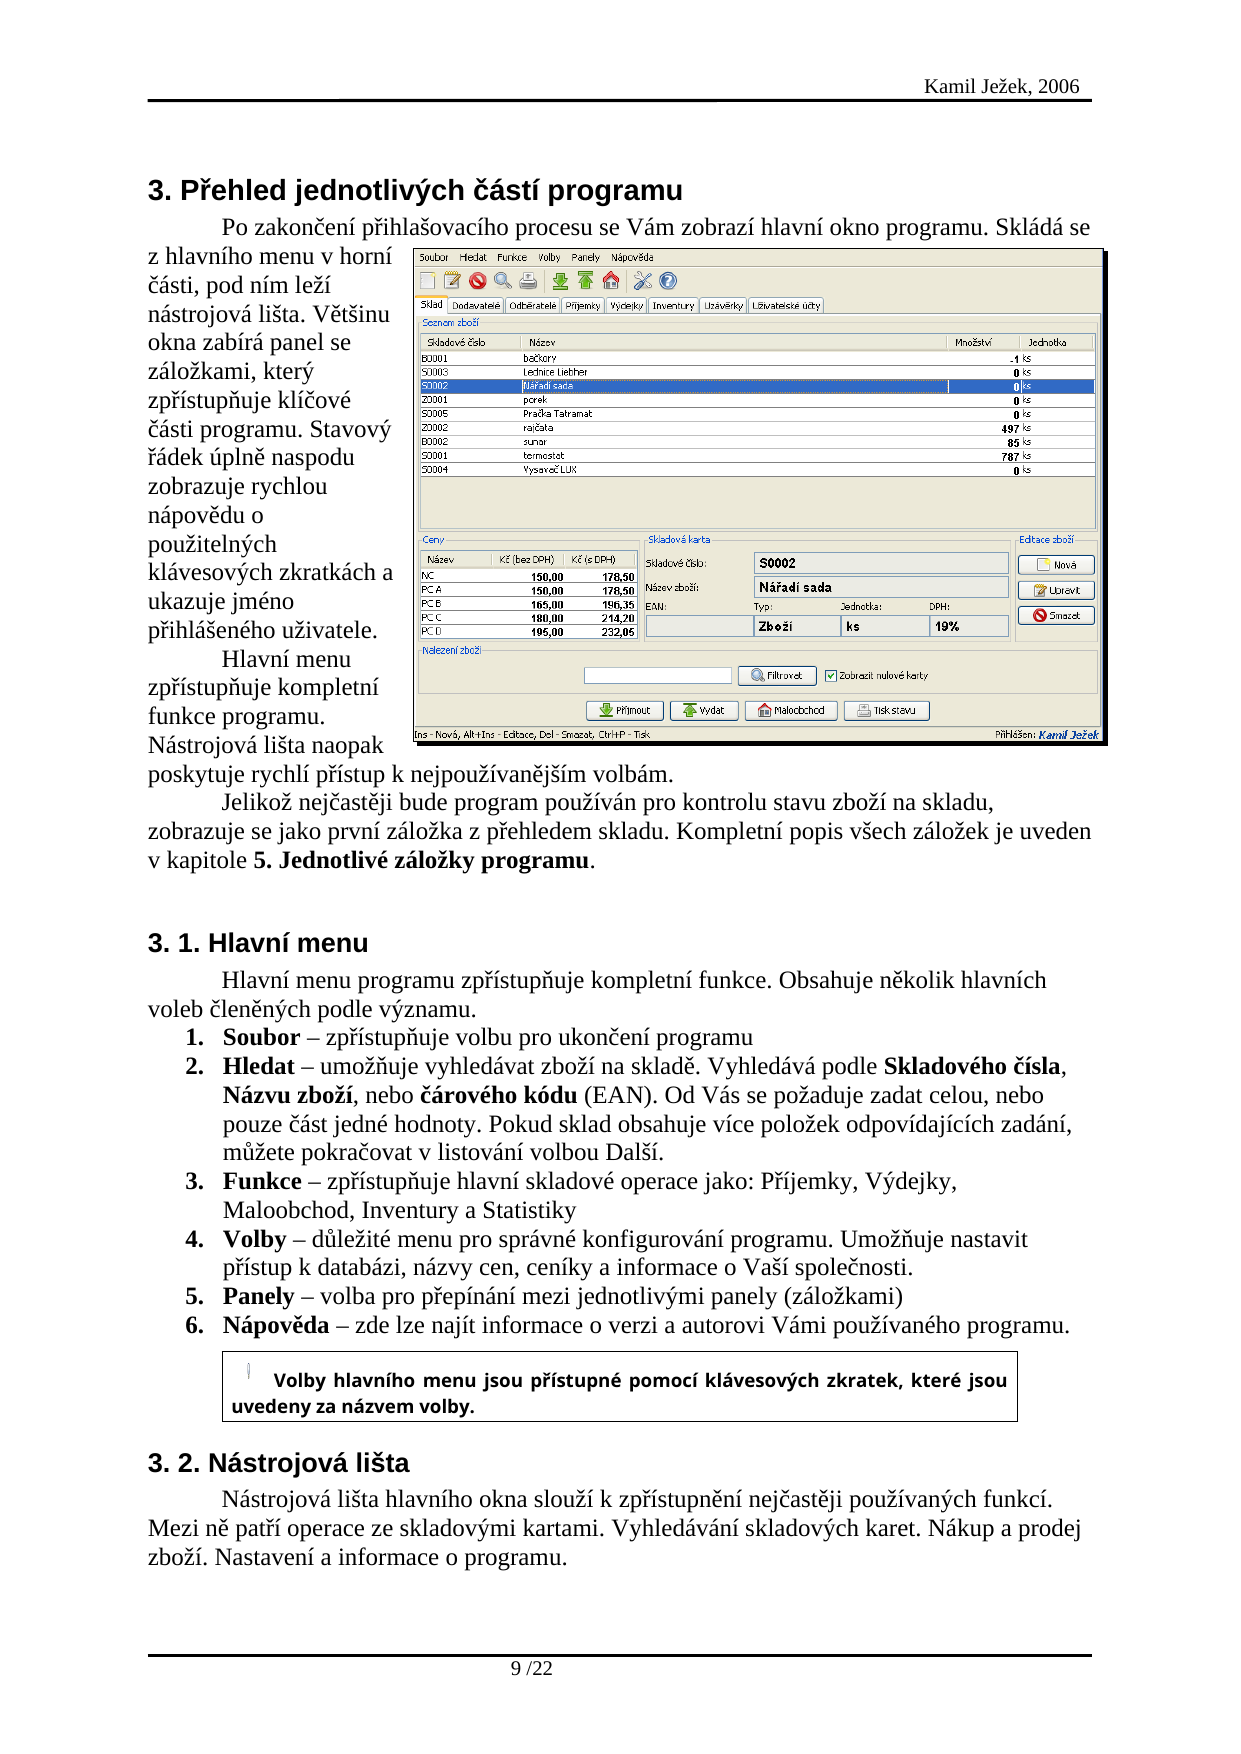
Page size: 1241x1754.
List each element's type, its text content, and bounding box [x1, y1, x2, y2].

text Po zakončení přihlašovacího procesu se Vám zobrazí hlavní okno programu. Skládá se z hlavního menu v horní části, pod ním leží nástrojová lišta. Většinu okna zabírá panel se záložkami, který zpřístupňuje klíčové části programu. Stavový řádek úplně naspodu zobrazuje rychlou nápovědu o použitelných klávesových zkratkách a ukazuje jméno přihlášeného uživatele. [148, 212, 1092, 644]
list Panely – volba pro přepínání mezi jednotlivými panely (záložkami) [185, 1281, 1092, 1310]
list Nápověda – zde lze najít informace o verzi a autorovi Vámi používaného programu. [185, 1310, 1092, 1339]
text Jelikož nejčastěji bude program používán pro kontrolu stavu zboží na skladu, zobrazuje se jako první záložka z přehledem skladu. Kompletní popis všech záložek je uveden v kapitole 5. Jednotlivé záložky programu. [148, 787, 1092, 874]
subtitle 3. Přehled jednotlivých částí programu [148, 173, 1092, 206]
subtitle 3. 1. Hlavní menu [148, 927, 1092, 959]
subtitle 3. 2. Nástrojová lišta [148, 1447, 1092, 1478]
text Nástrojová lišta hlavního okna slouží k zpřístupnění nejčastěji používaných funkcí. Mezi ně patří operace ze skladovými kartami. Vyhledávání skladových karet. Nákup a prodej zboží. Nastavení a informace o programu. [148, 1484, 1092, 1571]
text Hlavní menu programu zpřístupňuje kompletní funkce. Obsahuje několik hlavních voleb členěných podle významu. [148, 965, 1092, 1022]
text Hlavní menu zpřístupňuje kompletní funkce programu. Nástrojová lišta naopak poskytuje rychlí přístup k nejpoužívanějším volbám. [148, 644, 1092, 787]
list Hledat – umožňuje vyhledávat zboží na skladě. Vyhledává podle Skladového čísla, Názvu zboží, nebo čárového kódu (EAN). Od Vás se požaduje zadat celou, nebo pouze část jedné hodnoty. Pokud sklad obsahuje více položek odpovídajících zadání, můžete pokračovat v listování volbou Další. [185, 1051, 1092, 1166]
picture [414, 249, 1103, 741]
list Funkce – zpřístupňuje hlavní skladové operace jako: Příjemky, Výdejky, Maloobchod, Inventury a Statistiky [185, 1166, 1092, 1224]
list Soubor – zpřístupňuje volbu pro ukončení programu [185, 1022, 1092, 1051]
list Volby – důležité menu pro správné konfigurování programu. Umožňuje nastavit přístup k databázi, názvy cen, ceníky a informace o Vaší společnosti. [185, 1224, 1092, 1281]
text Volby hlavního menu jsou přístupné pomocí klávesových zkratek, které jsou uvedeny za názvem volby. [223, 1352, 1017, 1421]
